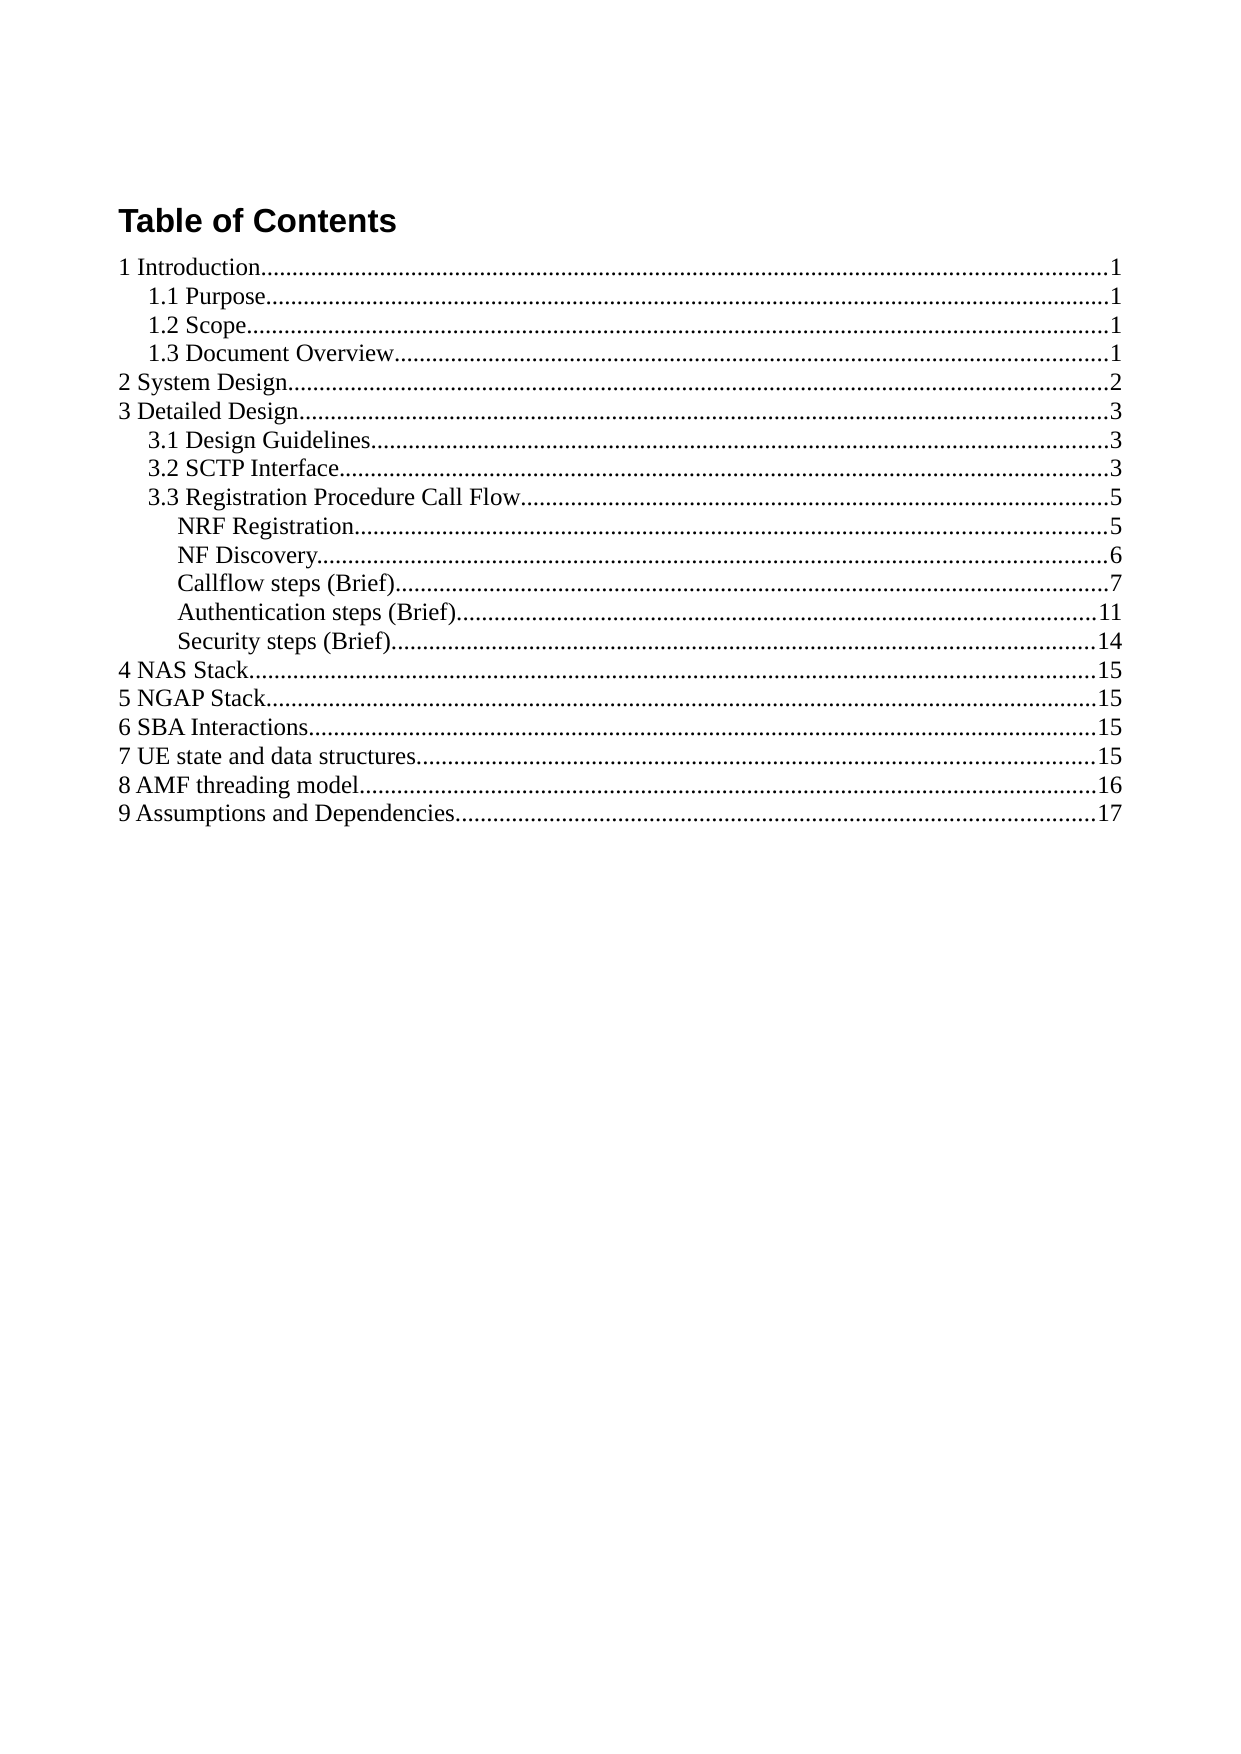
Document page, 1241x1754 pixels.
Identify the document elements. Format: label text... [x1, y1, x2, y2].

text 1 Introduction 1 [118, 252, 1122, 281]
text 8 AMF threading model. 16 [118, 770, 1122, 798]
text 7 UE state and data structures. 15 [118, 741, 1122, 770]
text 3.1 Design Guidelines 3 [148, 425, 1122, 453]
subtitle Table of Contents [118, 201, 1122, 240]
text 4 NAS Stack. 15 [118, 655, 1122, 683]
text Callflow steps (Brief). 7 [177, 568, 1122, 597]
text 3.2 SCTP Interface. 3 [148, 453, 1122, 482]
text NRF Registration. 5 [177, 511, 1122, 540]
text 1.3 Document Overview 1 [148, 338, 1122, 367]
text Security steps (Brief). 14 [177, 626, 1122, 655]
text 5 NGAP Stack. 15 [118, 683, 1122, 712]
text 2 System Design 2 [118, 367, 1122, 396]
text 6 SBA Interactions. 15 [118, 712, 1122, 741]
text NF Discovery. 6 [177, 540, 1122, 568]
text 9 Assumptions and Dependencies. 17 [118, 798, 1122, 827]
text 3 Detailed Design 3 [118, 396, 1122, 425]
text 3.3 Registration Procedure Call Flow 5 [148, 482, 1122, 511]
text 1.1 Purpose 1 [148, 281, 1122, 310]
text 1.2 Scope 1 [148, 310, 1122, 338]
text Authentication steps (Brief). 11 [177, 597, 1122, 626]
